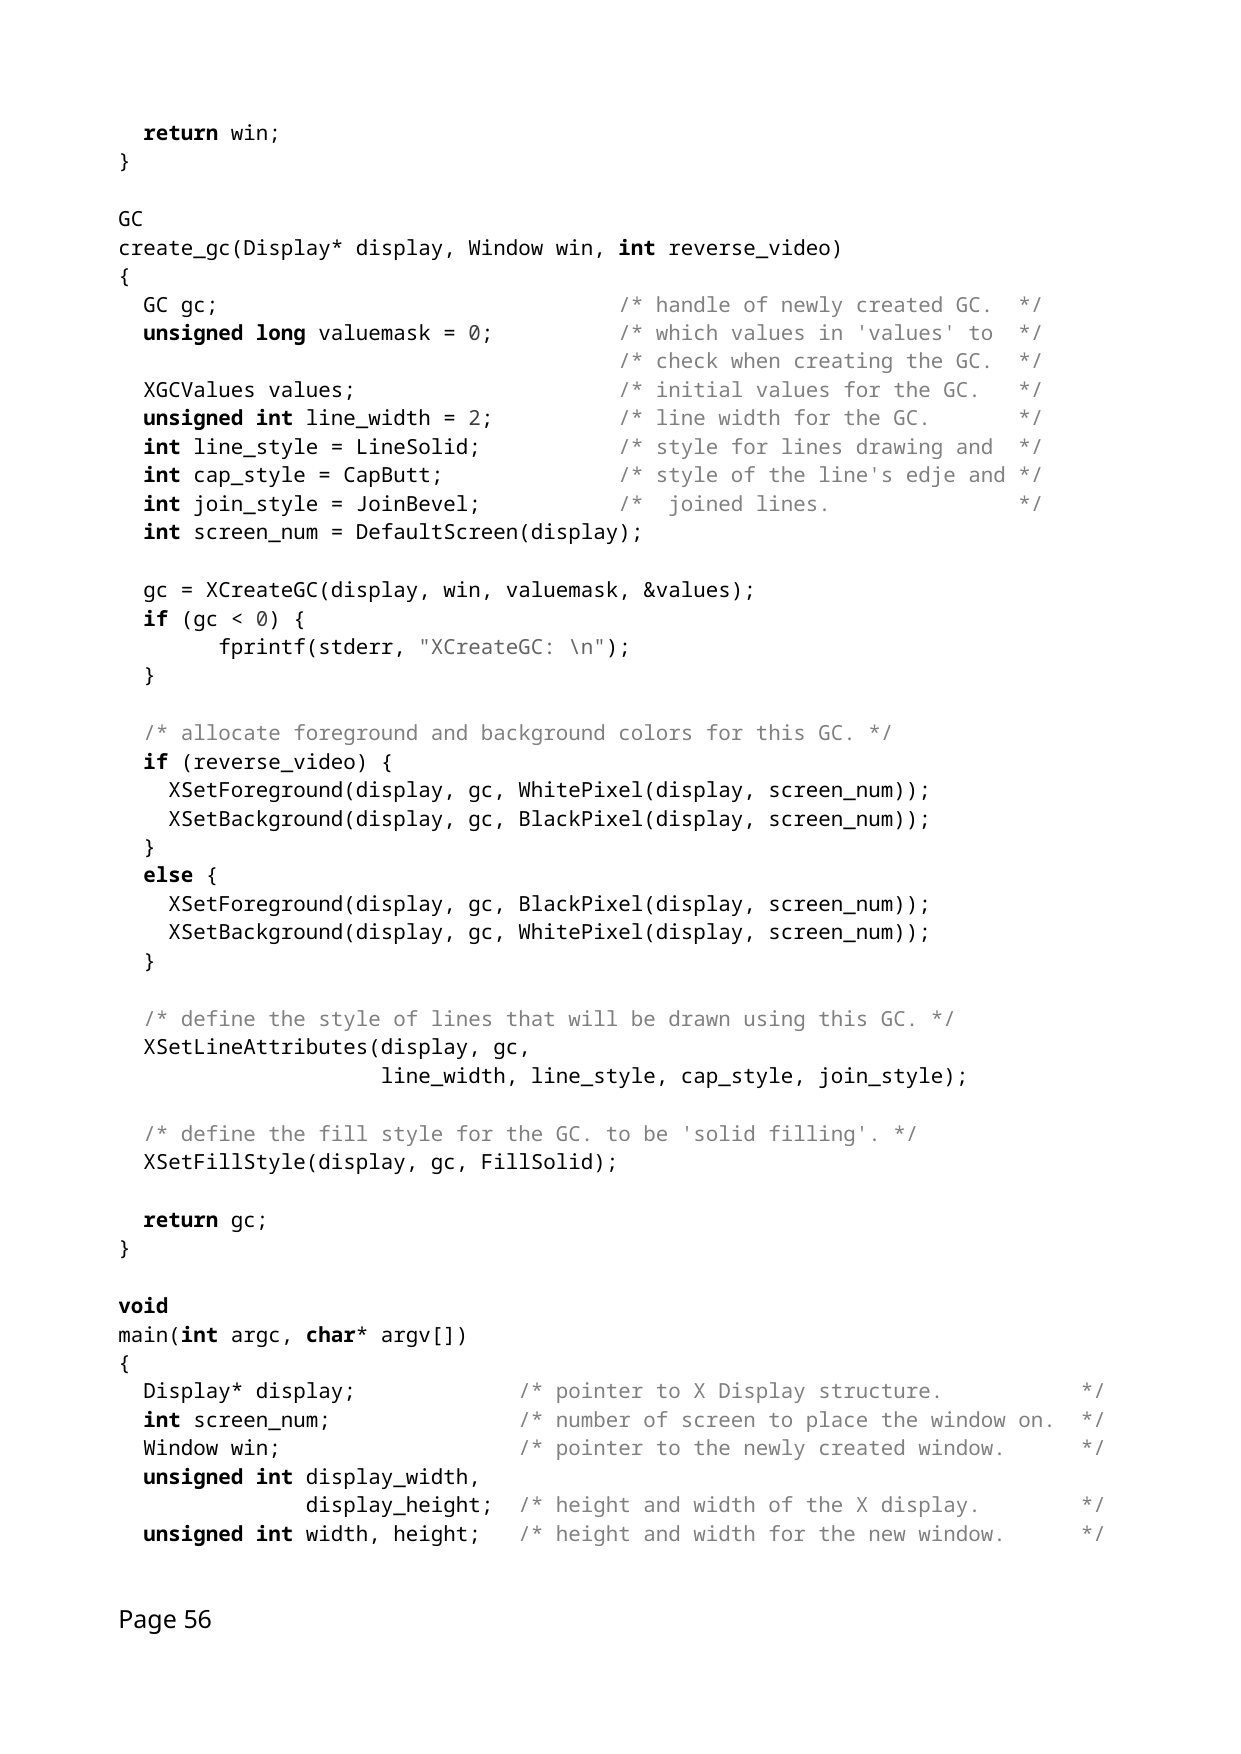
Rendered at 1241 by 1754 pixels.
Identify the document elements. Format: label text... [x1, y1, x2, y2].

text } [118, 946, 1122, 974]
text display_height; /* height and width of the X display. */ [118, 1490, 1122, 1519]
text XSetBackground(display, gc, BlackPixel(display, screen_num)); [118, 804, 1122, 832]
text /* define the fill style for the GC. to be 'solid filling'. */ [118, 1119, 1122, 1147]
text unsigned long valuemask = 0; /* which values in 'values' to */ [118, 318, 1122, 347]
text return win; [118, 118, 1122, 147]
text if (gc < 0) { [118, 604, 1122, 632]
text return gc; [118, 1205, 1122, 1233]
text /* allocate foreground and background colors for this GC. */ [118, 718, 1122, 747]
text void [118, 1291, 1122, 1320]
text int line_style = LineSolid; /* style for lines drawing and */ [118, 432, 1122, 460]
text { [118, 261, 1122, 290]
text } [118, 661, 1122, 689]
text unsigned int line_width = 2; /* line width for the GC. */ [118, 403, 1122, 432]
text /* check when creating the GC. */ [118, 347, 1122, 375]
text line_width, line_style, cap_style, join_style); [118, 1061, 1122, 1089]
text XSetFillStyle(display, gc, FillSolid); [118, 1147, 1122, 1176]
text else { [118, 861, 1122, 889]
text XGCValues values; /* initial values for the GC. */ [118, 375, 1122, 403]
text create_gc(Display* display, Window win, int reverse_video) [118, 233, 1122, 261]
text unsigned int width, height; /* height and width for the new window. */ [118, 1519, 1122, 1547]
text fprintf(stderr, "XCreateGC: \n"); [118, 632, 1122, 661]
text XSetBackground(display, gc, WhitePixel(display, screen_num)); [118, 917, 1122, 946]
text Display* display; /* pointer to X Display structure. */ [118, 1377, 1122, 1405]
text GC [118, 204, 1122, 233]
text GC gc; /* handle of newly created GC. */ [118, 290, 1122, 318]
text XSetForeground(display, gc, BlackPixel(display, screen_num)); [118, 889, 1122, 917]
text } [118, 147, 1122, 175]
text int join_style = JoinBevel; /* joined lines. */ [118, 489, 1122, 517]
text int cap_style = CapButt; /* style of the line's edje and */ [118, 460, 1122, 489]
text /* define the style of lines that will be drawn using this GC. */ [118, 1004, 1122, 1032]
text unsigned int display_width, [118, 1462, 1122, 1490]
text } [118, 832, 1122, 861]
text XSetForeground(display, gc, WhitePixel(display, screen_num)); [118, 775, 1122, 804]
text } [118, 1233, 1122, 1262]
text main(int argc, char* argv[]) [118, 1320, 1122, 1348]
text Window win; /* pointer to the newly created window. */ [118, 1433, 1122, 1462]
text if (reverse_video) { [118, 747, 1122, 775]
text int screen_num = DefaultScreen(display); [118, 517, 1122, 546]
text gc = XCreateGC(display, win, valuemask, &values); [118, 575, 1122, 604]
text int screen_num; /* number of screen to place the window on. */ [118, 1405, 1122, 1433]
text XSetLineAttributes(display, gc, [118, 1032, 1122, 1061]
text { [118, 1348, 1122, 1377]
